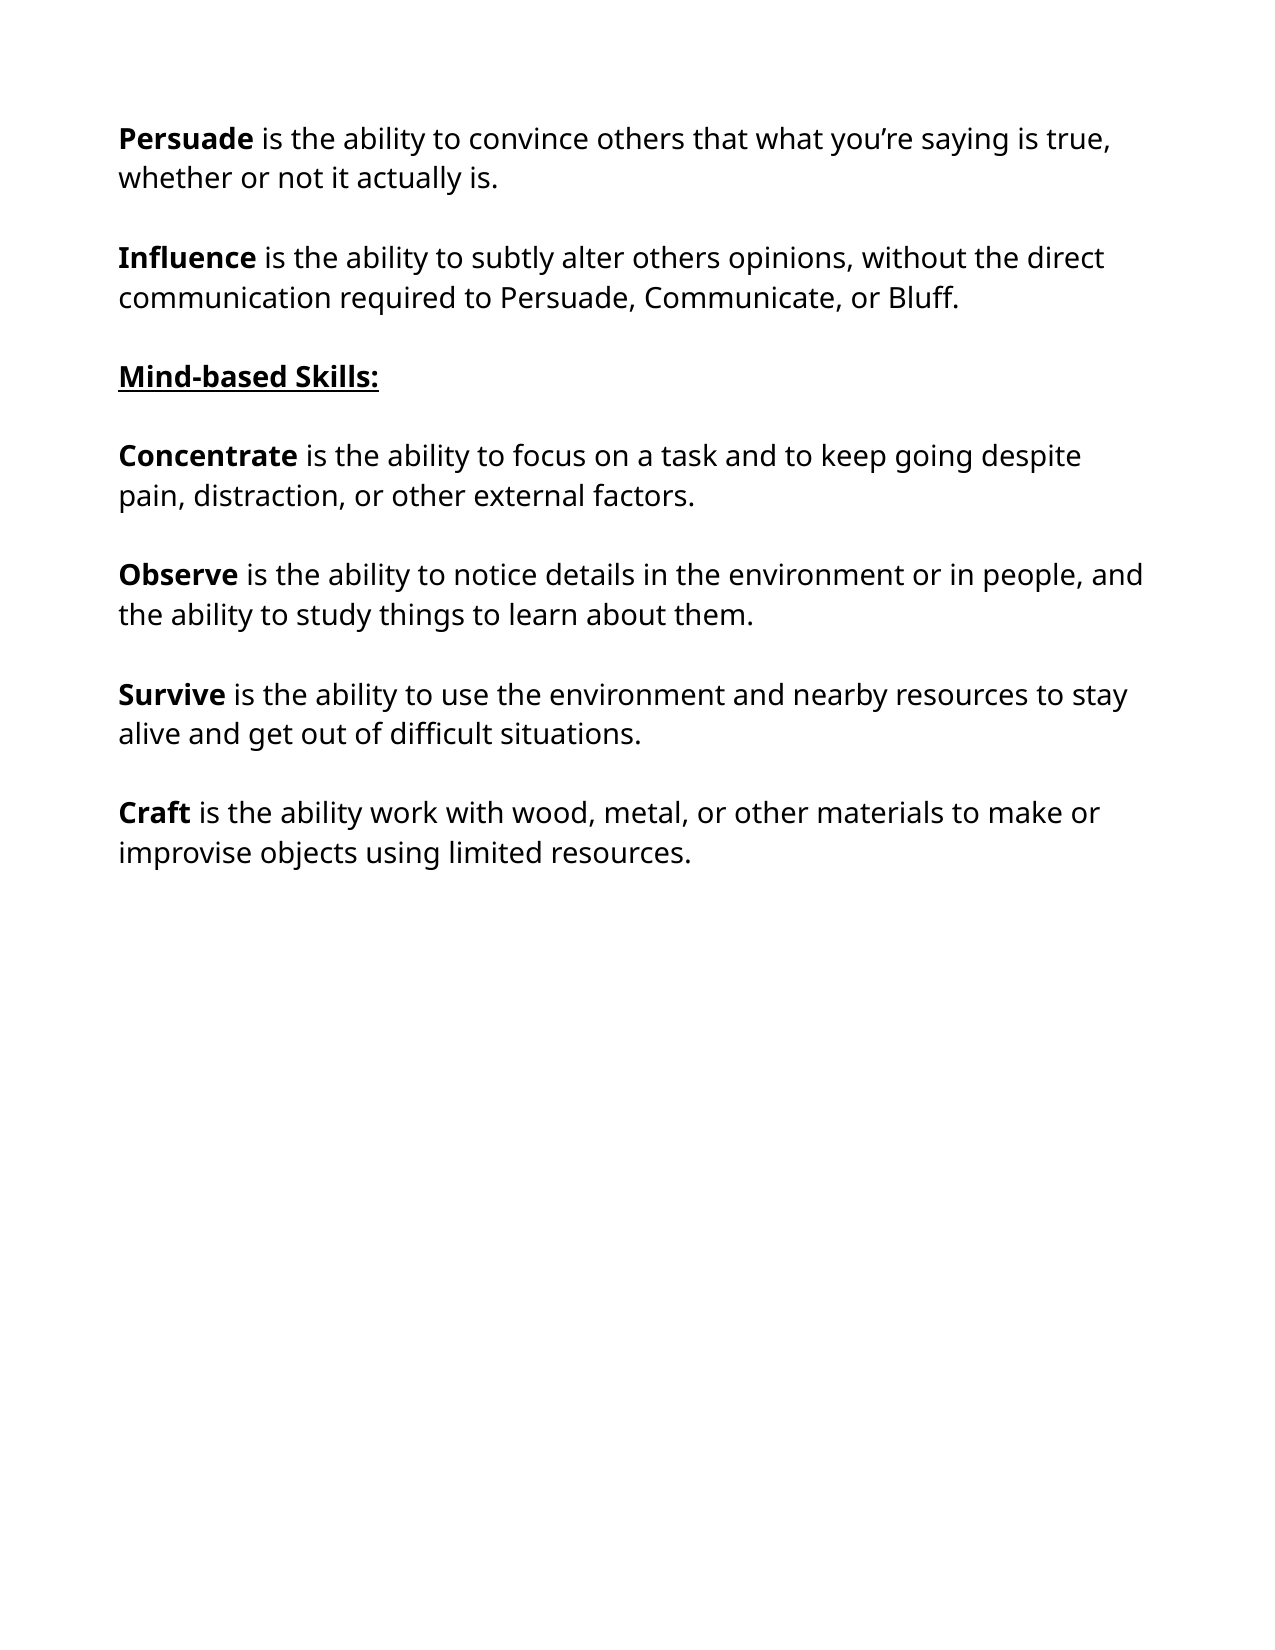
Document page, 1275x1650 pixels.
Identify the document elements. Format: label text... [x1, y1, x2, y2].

text Influence is the ability to subtly alter others opinions, without the direct communication required to Persuade, Communicate, or Bluff. [118, 237, 1157, 317]
text Concentrate is the ability to focus on a task and to keep going despite pain, distraction, or other external factors. [118, 436, 1157, 515]
text Survive is the ability to use the environment and nearby resources to stay alive and get out of difficult situations. [118, 674, 1157, 753]
text Observe is the ability to notice details in the environment or in people, and the ability to study things to learn about them. [118, 555, 1157, 634]
text Persuade is the ability to convince others that what you’re saying is true, whether or not it actually is. [118, 118, 1157, 197]
text Mind-based Skills: [118, 356, 1157, 396]
text Craft is the ability work with wood, metal, or other materials to make or improvise objects using limited resources. [118, 793, 1157, 872]
